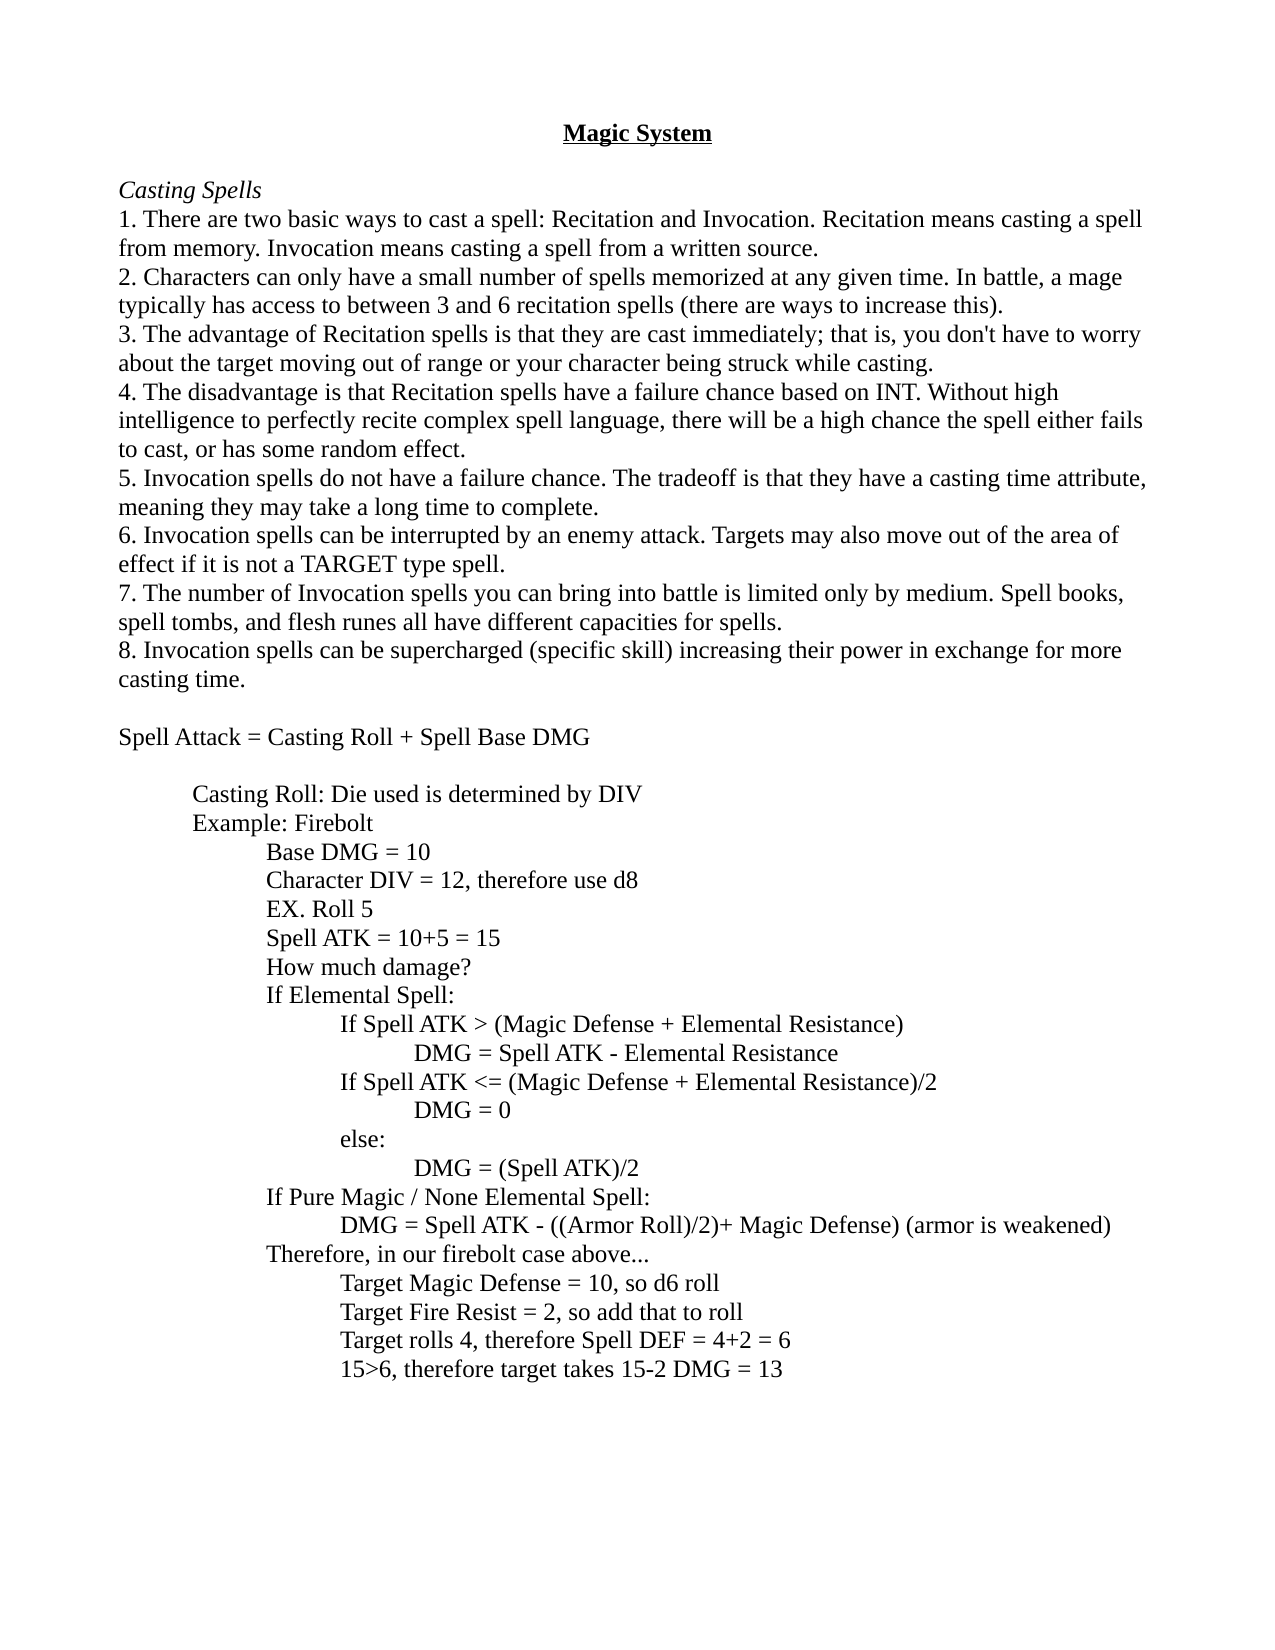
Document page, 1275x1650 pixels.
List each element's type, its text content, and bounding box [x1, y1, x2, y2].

text Target Magic Defense = 10, so d6 roll [118, 1268, 1157, 1297]
text Magic System [118, 118, 1157, 147]
text 15>6, therefore target takes 15-2 DMG = 13 [118, 1354, 1157, 1383]
text 7. The number of Invocation spells you can bring into battle is limited only by medium. Spell books, spell tombs, and flesh runes all have different capacities for spells. [118, 578, 1157, 636]
text Target Fire Resist = 2, so add that to roll [118, 1297, 1157, 1326]
text DMG = Spell ATK - Elemental Resistance [118, 1038, 1157, 1067]
text DMG = (Spell ATK)/2 [118, 1153, 1157, 1182]
text Base DMG = 10 [118, 837, 1157, 866]
text Target rolls 4, therefore Spell DEF = 4+2 = 6 [118, 1326, 1157, 1354]
text 1. There are two basic ways to cast a spell: Recitation and Invocation. Recitation means casting a spell from memory. Invocation means casting a spell from a written source. [118, 204, 1157, 262]
text Therefore, in our firebolt case above... [118, 1239, 1157, 1268]
text If Spell ATK > (Magic Defense + Elemental Resistance) [118, 1009, 1157, 1038]
text 5. Invocation spells do not have a failure chance. The tradeoff is that they have a casting time attribute, meaning they may take a long time to complete. [118, 463, 1157, 521]
text Example: Firebolt [118, 808, 1157, 837]
text If Elemental Spell: [118, 981, 1157, 1009]
text 8. Invocation spells can be supercharged (specific skill) increasing their power in exchange for more casting time. [118, 636, 1157, 693]
text If Spell ATK <= (Magic Defense + Elemental Resistance)/2 [118, 1067, 1157, 1096]
text If Pure Magic / None Elemental Spell: [118, 1182, 1157, 1211]
text 3. The advantage of Recitation spells is that they are cast immediately; that is, you don't have to worry about the target moving out of range or your character being struck while casting. [118, 319, 1157, 377]
text Character DIV = 12, therefore use d8 [118, 866, 1157, 894]
text 4. The disadvantage is that Recitation spells have a failure chance based on INT. Without high intelligence to perfectly recite complex spell language, there will be a high chance the spell either fails to cast, or has some random effect. [118, 377, 1157, 463]
text Casting Roll: Die used is determined by DIV [118, 779, 1157, 808]
text Spell ATK = 10+5 = 15 [118, 923, 1157, 952]
text 2. Characters can only have a small number of spells memorized at any given time. In battle, a mage typically has access to between 3 and 6 recitation spells (there are ways to increase this). [118, 262, 1157, 319]
text else: [118, 1124, 1157, 1153]
text Casting Spells [118, 176, 1157, 204]
text 6. Invocation spells can be interrupted by an enemy attack. Targets may also move out of the area of effect if it is not a TARGET type spell. [118, 521, 1157, 578]
text Spell Attack = Casting Roll + Spell Base DMG [118, 722, 1157, 751]
text EX. Roll 5 [118, 894, 1157, 923]
text How much damage? [118, 952, 1157, 981]
text DMG = Spell ATK - ((Armor Roll)/2)+ Magic Defense) (armor is weakened) [118, 1211, 1157, 1239]
text DMG = 0 [118, 1096, 1157, 1124]
